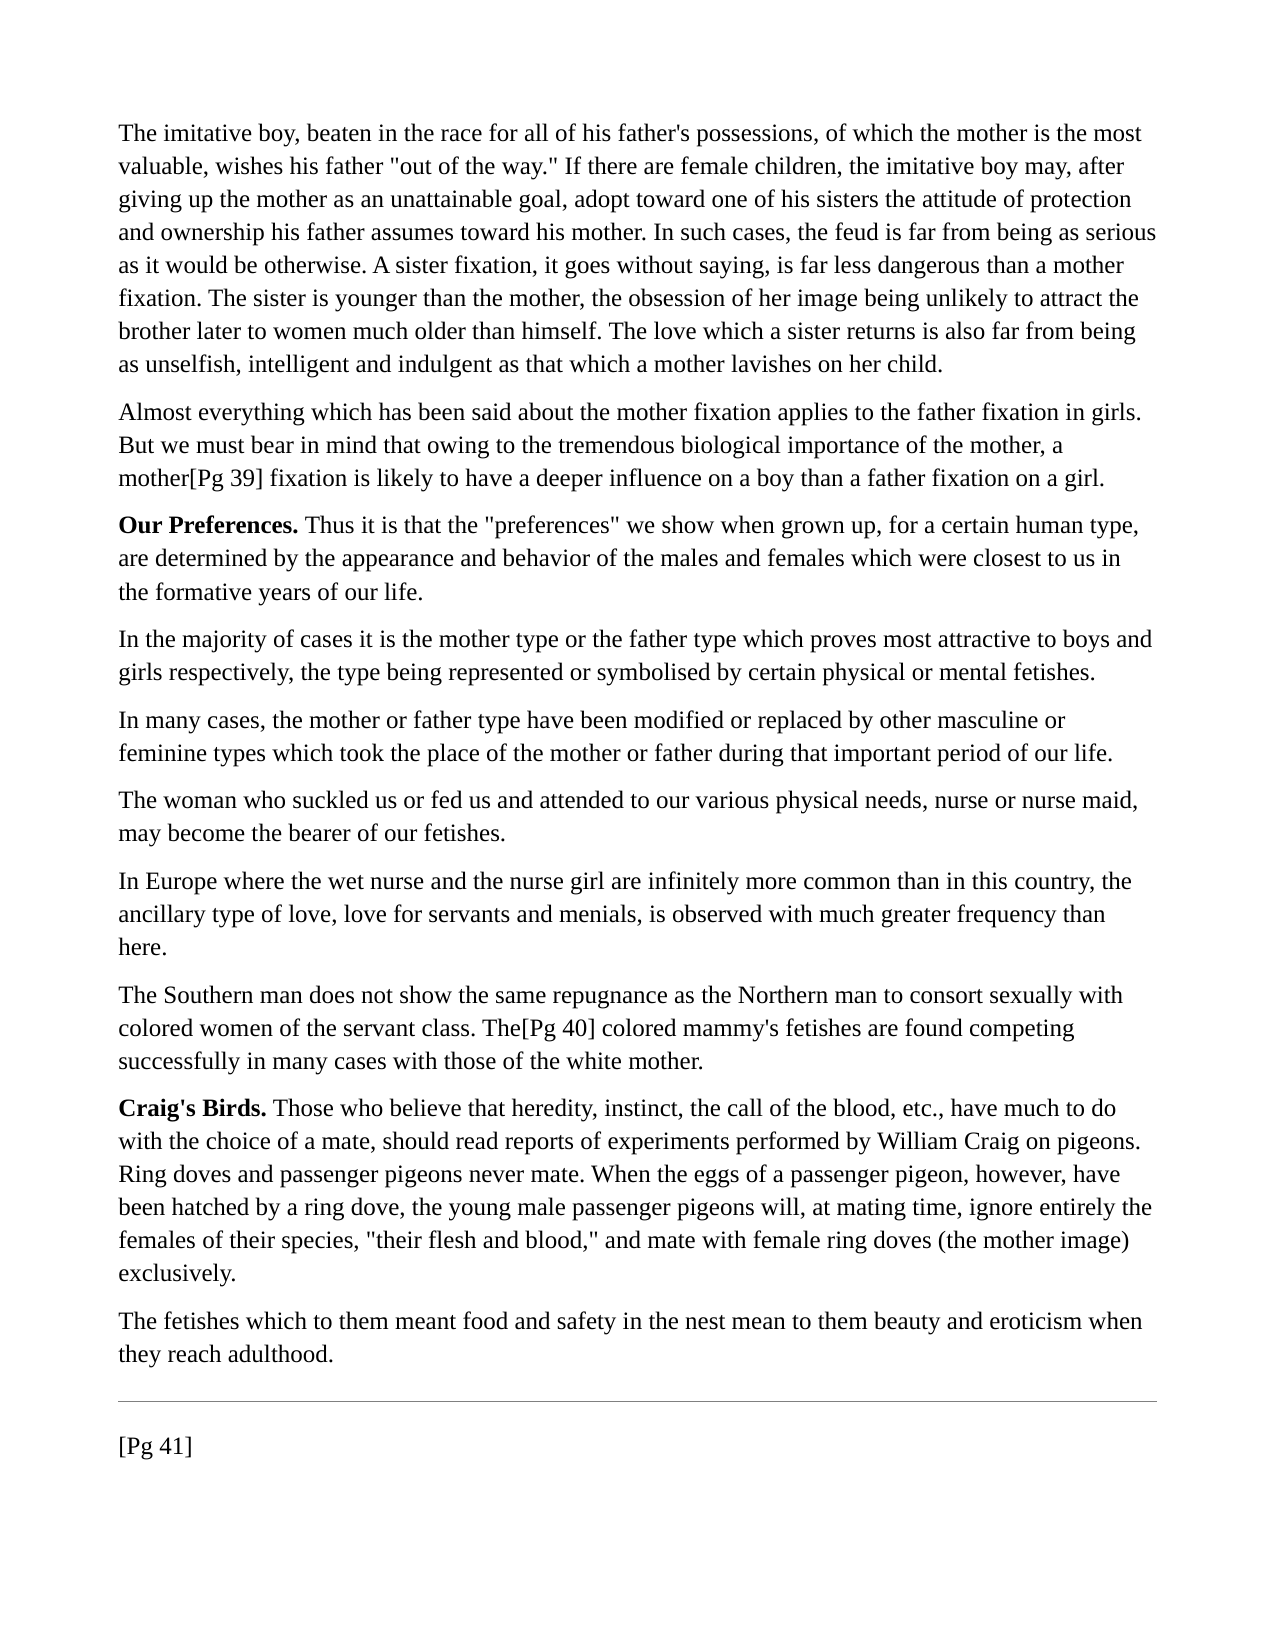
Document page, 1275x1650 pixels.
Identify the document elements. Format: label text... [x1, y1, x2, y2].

text Craig's Birds. Those who believe that heredity, instinct, the call of the blood, etc., have much to do with the choice of a mate, should read reports of experiments performed by William Craig on pigeons. Ring doves and passenger pigeons never mate. When the eggs of a passenger pigeon, however, have been hatched by a ring dove, the young male passenger pigeons will, at mating time, ignore entirely the females of their species, "their flesh and blood," and mate with female ring doves (the mother image) exclusively. [118, 1093, 1157, 1287]
text Almost everything which has been said about the mother fixation applies to the father fixation in girls. But we must bear in mind that owing to the tremendous biological importance of the mother, a mother[Pg 39] fixation is likely to have a deeper influence on a boy than a father fixation on a girl. [118, 397, 1157, 492]
text [Pg 41] [118, 1431, 1157, 1459]
text The imitative boy, beaten in the race for all of his father's possessions, of which the mother is the most valuable, wishes his father "out of the way." If there are female children, the imitative boy may, after giving up the mother as an unattainable goal, adopt toward one of his sisters the attitude of protection and ownership his father assumes toward his mother. In such cases, the feud is far from being as serious as it would be otherwise. A sister fixation, it goes without saying, is far less dangerous than a mother fixation. The sister is younger than the mother, the obsession of her image being unlikely to attract the brother later to women much older than himself. The love which a sister returns is also far from being as unselfish, intelligent and indulgent as that which a mother lavishes on her child. [118, 118, 1157, 378]
text In the majority of cases it is the mother type or the father type which proves most attractive to boys and girls respectively, the type being represented or symbolised by certain physical or mental fetishes. [118, 624, 1157, 686]
text The woman who suckled us or fed us and attended to our various physical needs, nurse or nurse maid, may become the bearer of our fetishes. [118, 785, 1157, 847]
text The fetishes which to them meant food and safety in the nest mean to them beauty and eroticism when they reach adulthood. [118, 1306, 1157, 1368]
text The Southern man does not show the same repugnance as the Northern man to consort sexually with colored women of the servant class. The[Pg 40] colored mammy's fetishes are found competing successfully in many cases with those of the white mother. [118, 980, 1157, 1074]
text Our Preferences. Thus it is that the "preferences" we show when grown up, for a certain human type, are determined by the appearance and behavior of the males and females which were closest to us in the formative years of our life. [118, 511, 1157, 605]
text In Europe where the wet nurse and the nurse girl are infinitely more common than in this country, the ancillary type of love, love for servants and menials, is observed with much greater frequency than here. [118, 866, 1157, 961]
text In many cases, the mother or father type have been modified or replaced by other masculine or feminine types which took the place of the mother or father during that important period of our life. [118, 705, 1157, 767]
